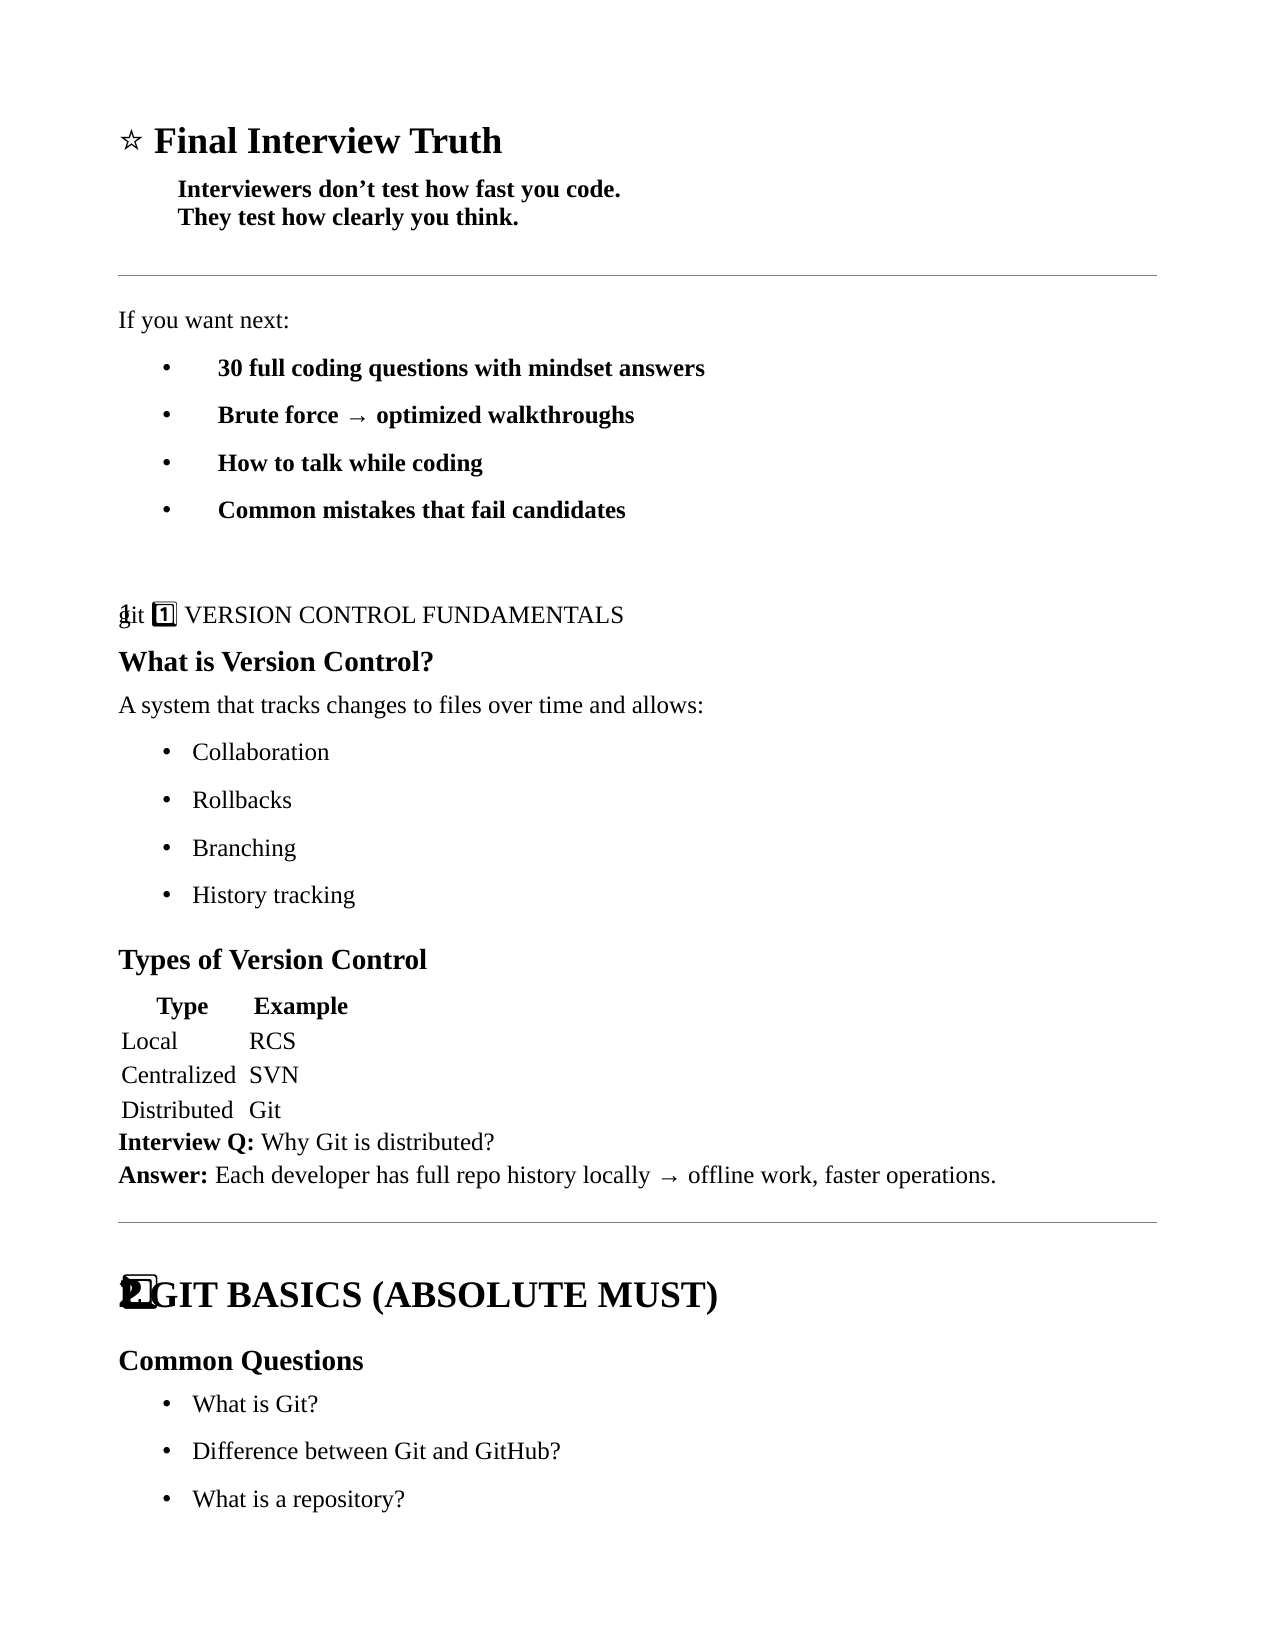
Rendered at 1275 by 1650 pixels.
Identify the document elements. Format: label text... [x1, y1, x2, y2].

list Difference between Git and GitHub? [162, 1436, 1157, 1465]
table_header Type [118, 989, 246, 1023]
subtitle Common Questions [118, 1343, 1157, 1376]
text git 1️⃣ VERSION CONTROL FUNDAMENTALS [118, 601, 1157, 629]
list ✅ Common mistakes that fail candidates [162, 495, 1157, 524]
table_header Example [246, 989, 356, 1023]
list What is Git? [162, 1389, 1157, 1418]
subtitle Types of Version Control [118, 942, 1157, 976]
table_cell Distributed [118, 1092, 246, 1127]
subtitle What is Version Control? [118, 644, 1157, 677]
table_cell Centralized [118, 1058, 246, 1092]
list What is a repository? [162, 1484, 1157, 1513]
list Branching [162, 833, 1157, 861]
list ✅ 30 full coding questions with mindset answers [162, 353, 1157, 381]
list ✅ How to talk while coding [162, 448, 1157, 477]
table_cell RCS [246, 1023, 356, 1058]
table_cell SVN [246, 1058, 356, 1092]
text If you want next: [118, 305, 1157, 334]
list History tracking [162, 880, 1157, 909]
text A system that tracks changes to files over time and allows: [118, 690, 1157, 719]
list Rollbacks [162, 785, 1157, 814]
subtitle ⭐ Final Interview Truth [118, 118, 1157, 161]
text Interviewers don’t test how fast you code. They test how clearly you think. [177, 174, 1098, 231]
subtitle 2️⃣ GIT BASICS (ABSOLUTE MUST) [118, 1273, 1157, 1316]
table_cell Git [246, 1092, 356, 1127]
list Collaboration [162, 737, 1157, 766]
text Interview Q: Why Git is distributed? Answer: Each developer has full repo history locally → offline work, faster operations. [118, 1127, 1157, 1189]
table_cell Local [118, 1023, 246, 1058]
list ✅ Brute force → optimized walkthroughs [162, 400, 1157, 429]
